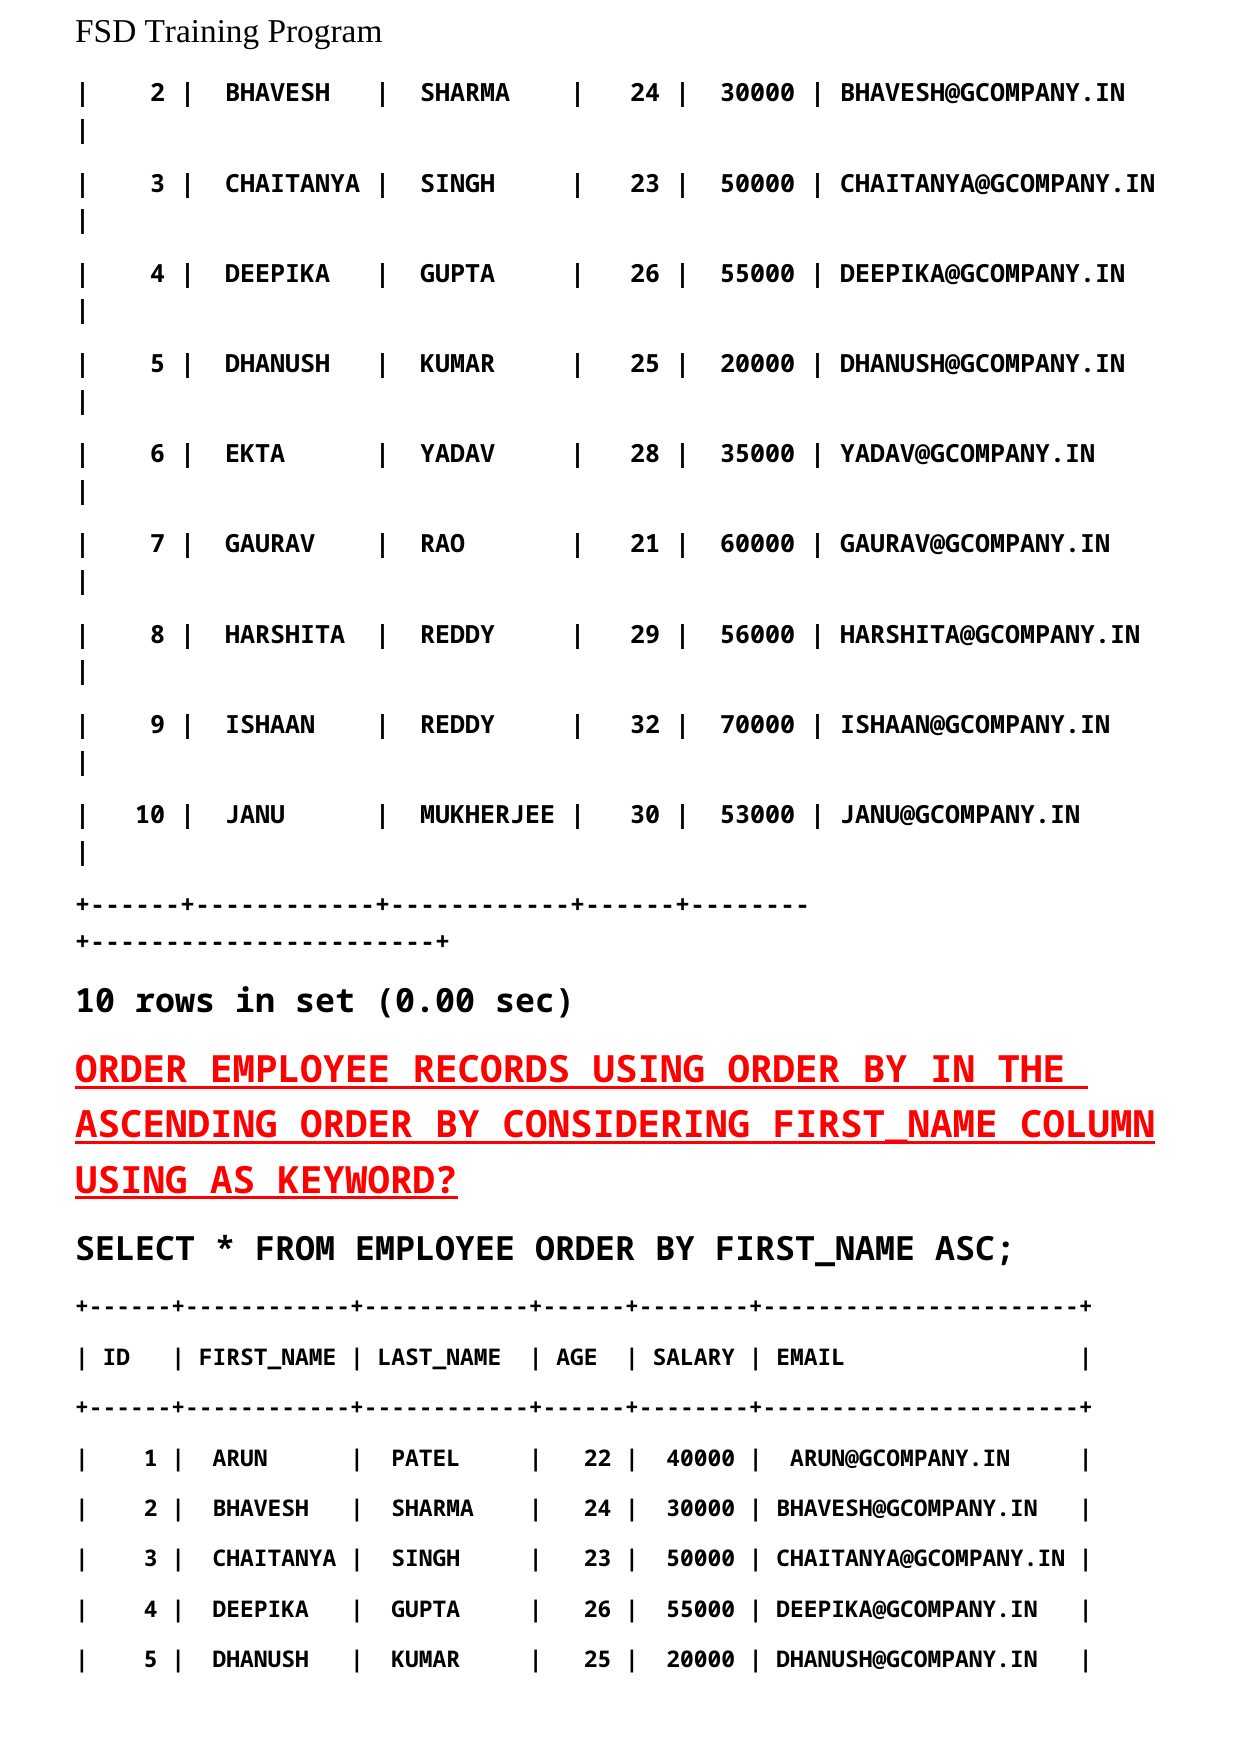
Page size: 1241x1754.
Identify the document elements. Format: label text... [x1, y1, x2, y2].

text | 4 | DEEPIKA | GUPTA | 26 | 55000 | DEEPIKA@GCOMPANY.IN | [75, 255, 1165, 326]
text | 2 | BHAVESH | SHARMA | 24 | 30000 | BHAVESH@GCOMPANY.IN | [75, 75, 1165, 146]
text | 9 | ISHAAN | REDDY | 32 | 70000 | ISHAAN@GCOMPANY.IN | [75, 706, 1165, 777]
text | 6 | EKTA | YADAV | 28 | 35000 | YADAV@GCOMPANY.IN | [75, 436, 1165, 507]
text | 4 | DEEPIKA | GUPTA | 26 | 55000 | DEEPIKA@GCOMPANY.IN | [75, 1593, 1165, 1624]
text ORDER EMPLOYEE RECORDS USING ORDER BY IN THE ASCENDING ORDER BY CONSIDERING FIRST_NAME COLUMN USING AS KEYWORD? [75, 1043, 1165, 1204]
text +------+------------+------------+------+--------+-----------------------+ [75, 1391, 1165, 1422]
text 10 rows in set (0.00 sec) [75, 977, 1165, 1022]
text | 3 | CHAITANYA | SINGH | 23 | 50000 | CHAITANYA@GCOMPANY.IN | [75, 1542, 1165, 1574]
text | 3 | CHAITANYA | SINGH | 23 | 50000 | CHAITANYA@GCOMPANY.IN | [75, 165, 1165, 236]
text | 7 | GAURAV | RAO | 21 | 60000 | GAURAV@GCOMPANY.IN | [75, 526, 1165, 597]
text | ID | FIRST_NAME | LAST_NAME | AGE | SALARY | EMAIL | [75, 1341, 1165, 1372]
text +------+------------+------------+------+--------+-----------------------+ [75, 887, 1165, 958]
text SELECT * FROM EMPLOYEE ORDER BY FIRST_NAME ASC; [75, 1225, 1165, 1270]
text | 5 | DHANUSH | KUMAR | 25 | 20000 | DHANUSH@GCOMPANY.IN | [75, 346, 1165, 416]
text | 8 | HARSHITA | REDDY | 29 | 56000 | HARSHITA@GCOMPANY.IN | [75, 616, 1165, 687]
text | 1 | ARUN | PATEL | 22 | 40000 | ARUN@GCOMPANY.IN | [75, 1442, 1165, 1473]
text | 5 | DHANUSH | KUMAR | 25 | 20000 | DHANUSH@GCOMPANY.IN | [75, 1643, 1165, 1674]
text | 2 | BHAVESH | SHARMA | 24 | 30000 | BHAVESH@GCOMPANY.IN | [75, 1492, 1165, 1523]
text +------+------------+------------+------+--------+-----------------------+ [75, 1290, 1165, 1322]
text | 10 | JANU | MUKHERJEE | 30 | 53000 | JANU@GCOMPANY.IN | [75, 797, 1165, 867]
